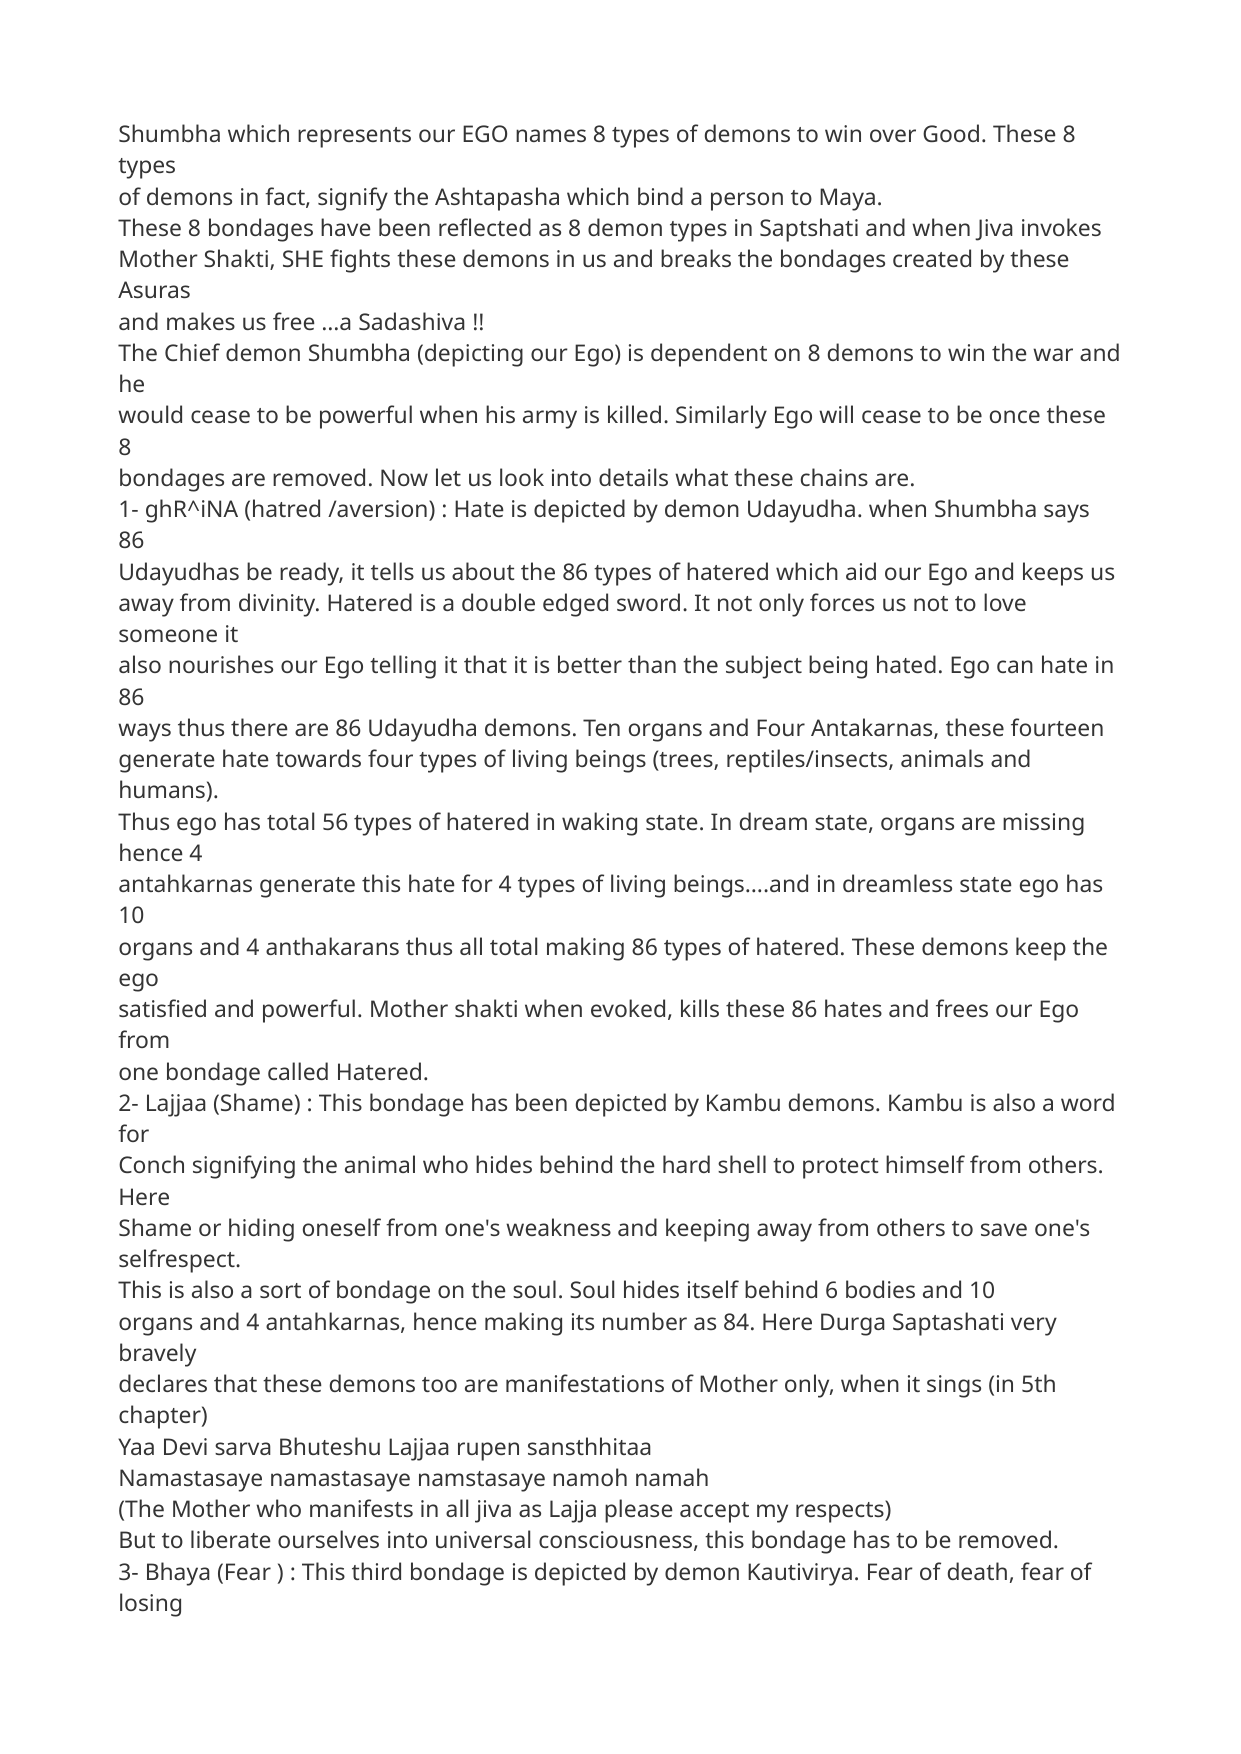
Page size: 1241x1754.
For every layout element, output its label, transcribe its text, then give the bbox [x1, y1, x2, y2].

text 1- ghR^iNA (hatred /aversion) : Hate is depicted by demon Udayudha. when Shumbha says 86 [118, 493, 1122, 556]
text Shame or hiding oneself from one's weakness and keeping away from others to save one's selfrespect. [118, 1212, 1122, 1274]
text organs and 4 anthakarans thus all total making 86 types of hatered. These demons keep the ego [118, 931, 1122, 993]
text 3- Bhaya (Fear ) : This third bondage is depicted by demon Kautivirya. Fear of death, fear of losing [118, 1556, 1122, 1618]
text away from divinity. Hatered is a double edged sword. It not only forces us not to love someone it [118, 587, 1122, 649]
text generate hate towards four types of living beings (trees, reptiles/insects, animals and humans). [118, 743, 1122, 806]
text organs and 4 antahkarnas, hence making its number as 84. Here Durga Saptashati very bravely [118, 1306, 1122, 1368]
text Thus ego has total 56 types of hatered in waking state. In dream state, organs are missing hence 4 [118, 806, 1122, 868]
text Shumbha which represents our EGO names 8 types of demons to win over Good. These 8 types [118, 118, 1122, 181]
text Namastasaye namastasaye namstasaye namoh namah [118, 1462, 1122, 1493]
text declares that these demons too are manifestations of Mother only, when it sings (in 5th chapter) [118, 1368, 1122, 1431]
text bondages are removed. Now let us look into details what these chains are. [118, 462, 1122, 493]
text These 8 bondages have been reflected as 8 demon types in Saptshati and when Jiva invokes [118, 212, 1122, 243]
text Conch signifying the animal who hides behind the hard shell to protect himself from others. Here [118, 1149, 1122, 1212]
text Udayudhas be ready, it tells us about the 86 types of hatered which aid our Ego and keeps us [118, 556, 1122, 587]
text and makes us free …a Sadashiva !! [118, 306, 1122, 337]
text Mother Shakti, SHE fights these demons in us and breaks the bondages created by these Asuras [118, 243, 1122, 306]
text would cease to be powerful when his army is killed. Similarly Ego will cease to be once these 8 [118, 399, 1122, 462]
text ways thus there are 86 Udayudha demons. Ten organs and Four Antakarnas, these fourteen [118, 712, 1122, 743]
text antahkarnas generate this hate for 4 types of living beings….and in dreamless state ego has 10 [118, 868, 1122, 931]
text also nourishes our Ego telling it that it is better than the subject being hated. Ego can hate in 86 [118, 649, 1122, 712]
text The Chief demon Shumbha (depicting our Ego) is dependent on 8 demons to win the war and he [118, 337, 1122, 399]
text But to liberate ourselves into universal consciousness, this bondage has to be removed. [118, 1524, 1122, 1556]
text (The Mother who manifests in all jiva as Lajja please accept my respects) [118, 1493, 1122, 1524]
text Yaa Devi sarva Bhuteshu Lajjaa rupen sansthhitaa [118, 1431, 1122, 1462]
text of demons in fact, signify the Ashtapasha which bind a person to Maya. [118, 181, 1122, 212]
text This is also a sort of bondage on the soul. Soul hides itself behind 6 bodies and 10 [118, 1274, 1122, 1306]
text one bondage called Hatered. [118, 1056, 1122, 1087]
text satisfied and powerful. Mother shakti when evoked, kills these 86 hates and frees our Ego from [118, 993, 1122, 1056]
text 2- Lajjaa (Shame) : This bondage has been depicted by Kambu demons. Kambu is also a word for [118, 1087, 1122, 1149]
